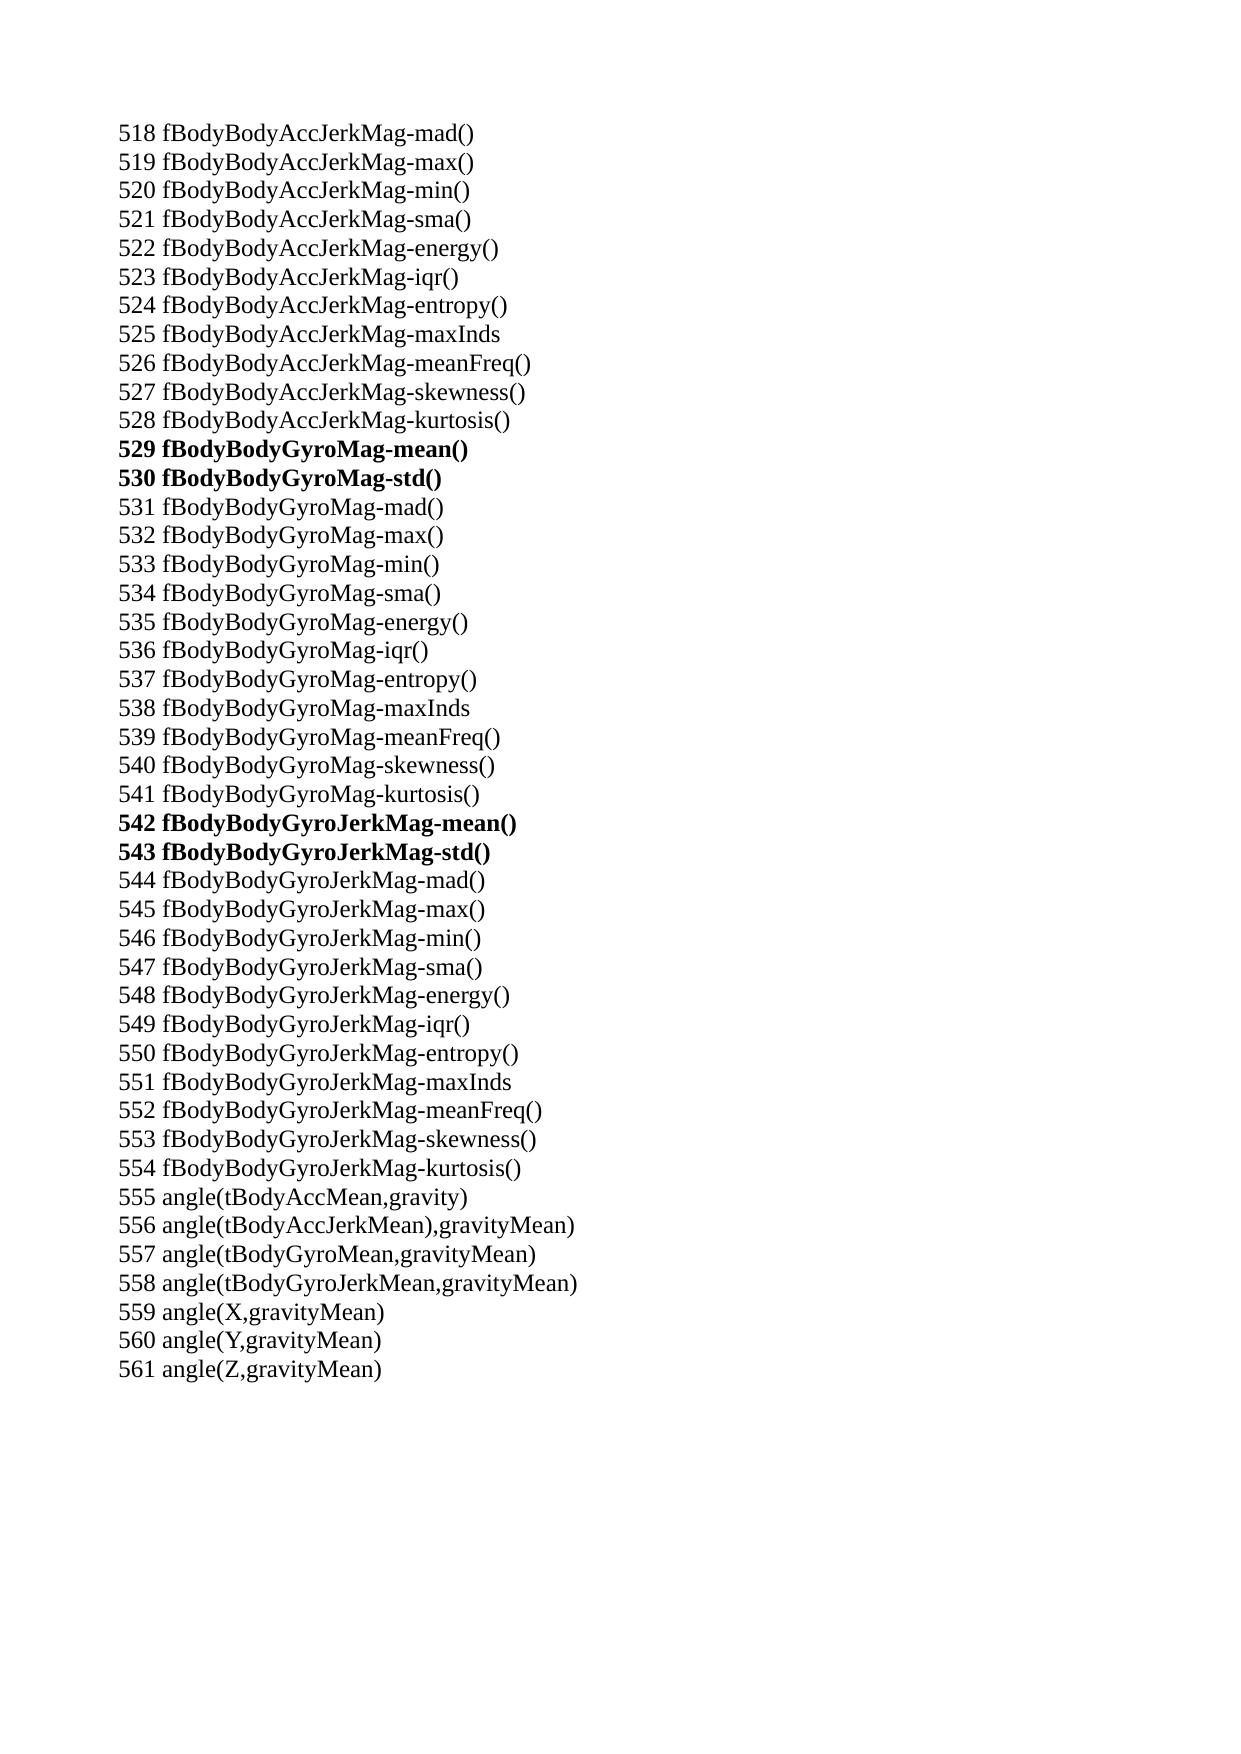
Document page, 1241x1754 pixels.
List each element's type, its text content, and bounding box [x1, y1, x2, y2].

text 518 fBodyBodyAccJerkMag-mad() 519 fBodyBodyAccJerkMag-max() 520 fBodyBodyAccJerkMag-min() 521 fBodyBodyAccJerkMag-sma() 522 fBodyBodyAccJerkMag-energy() 523 fBodyBodyAccJerkMag-iqr() 524 fBodyBodyAccJerkMag-entropy() 525 fBodyBodyAccJerkMag-maxInds 526 fBodyBodyAccJerkMag-meanFreq() 527 fBodyBodyAccJerkMag-skewness() 528 fBodyBodyAccJerkMag-kurtosis() 529 fBodyBodyGyroMag-mean() 530 fBodyBodyGyroMag-std() 531 fBodyBodyGyroMag-mad() 532 fBodyBodyGyroMag-max() 533 fBodyBodyGyroMag-min() 534 fBodyBodyGyroMag-sma() 535 fBodyBodyGyroMag-energy() 536 fBodyBodyGyroMag-iqr() 537 fBodyBodyGyroMag-entropy() 538 fBodyBodyGyroMag-maxInds 539 fBodyBodyGyroMag-meanFreq() 540 fBodyBodyGyroMag-skewness() 541 fBodyBodyGyroMag-kurtosis() 542 fBodyBodyGyroJerkMag-mean() 543 fBodyBodyGyroJerkMag-std() 544 fBodyBodyGyroJerkMag-mad() 545 fBodyBodyGyroJerkMag-max() 546 fBodyBodyGyroJerkMag-min() 547 fBodyBodyGyroJerkMag-sma() 548 fBodyBodyGyroJerkMag-energy() 549 fBodyBodyGyroJerkMag-iqr() 550 fBodyBodyGyroJerkMag-entropy() 551 fBodyBodyGyroJerkMag-maxInds 552 fBodyBodyGyroJerkMag-meanFreq() 553 fBodyBodyGyroJerkMag-skewness() 554 fBodyBodyGyroJerkMag-kurtosis() 555 angle(tBodyAccMean,gravity) 556 angle(tBodyAccJerkMean),gravityMean) 557 angle(tBodyGyroMean,gravityMean) 558 angle(tBodyGyroJerkMean,gravityMean) 559 angle(X,gravityMean) 560 angle(Y,gravityMean) 561 angle(Z,gravityMean) [118, 118, 1122, 1412]
